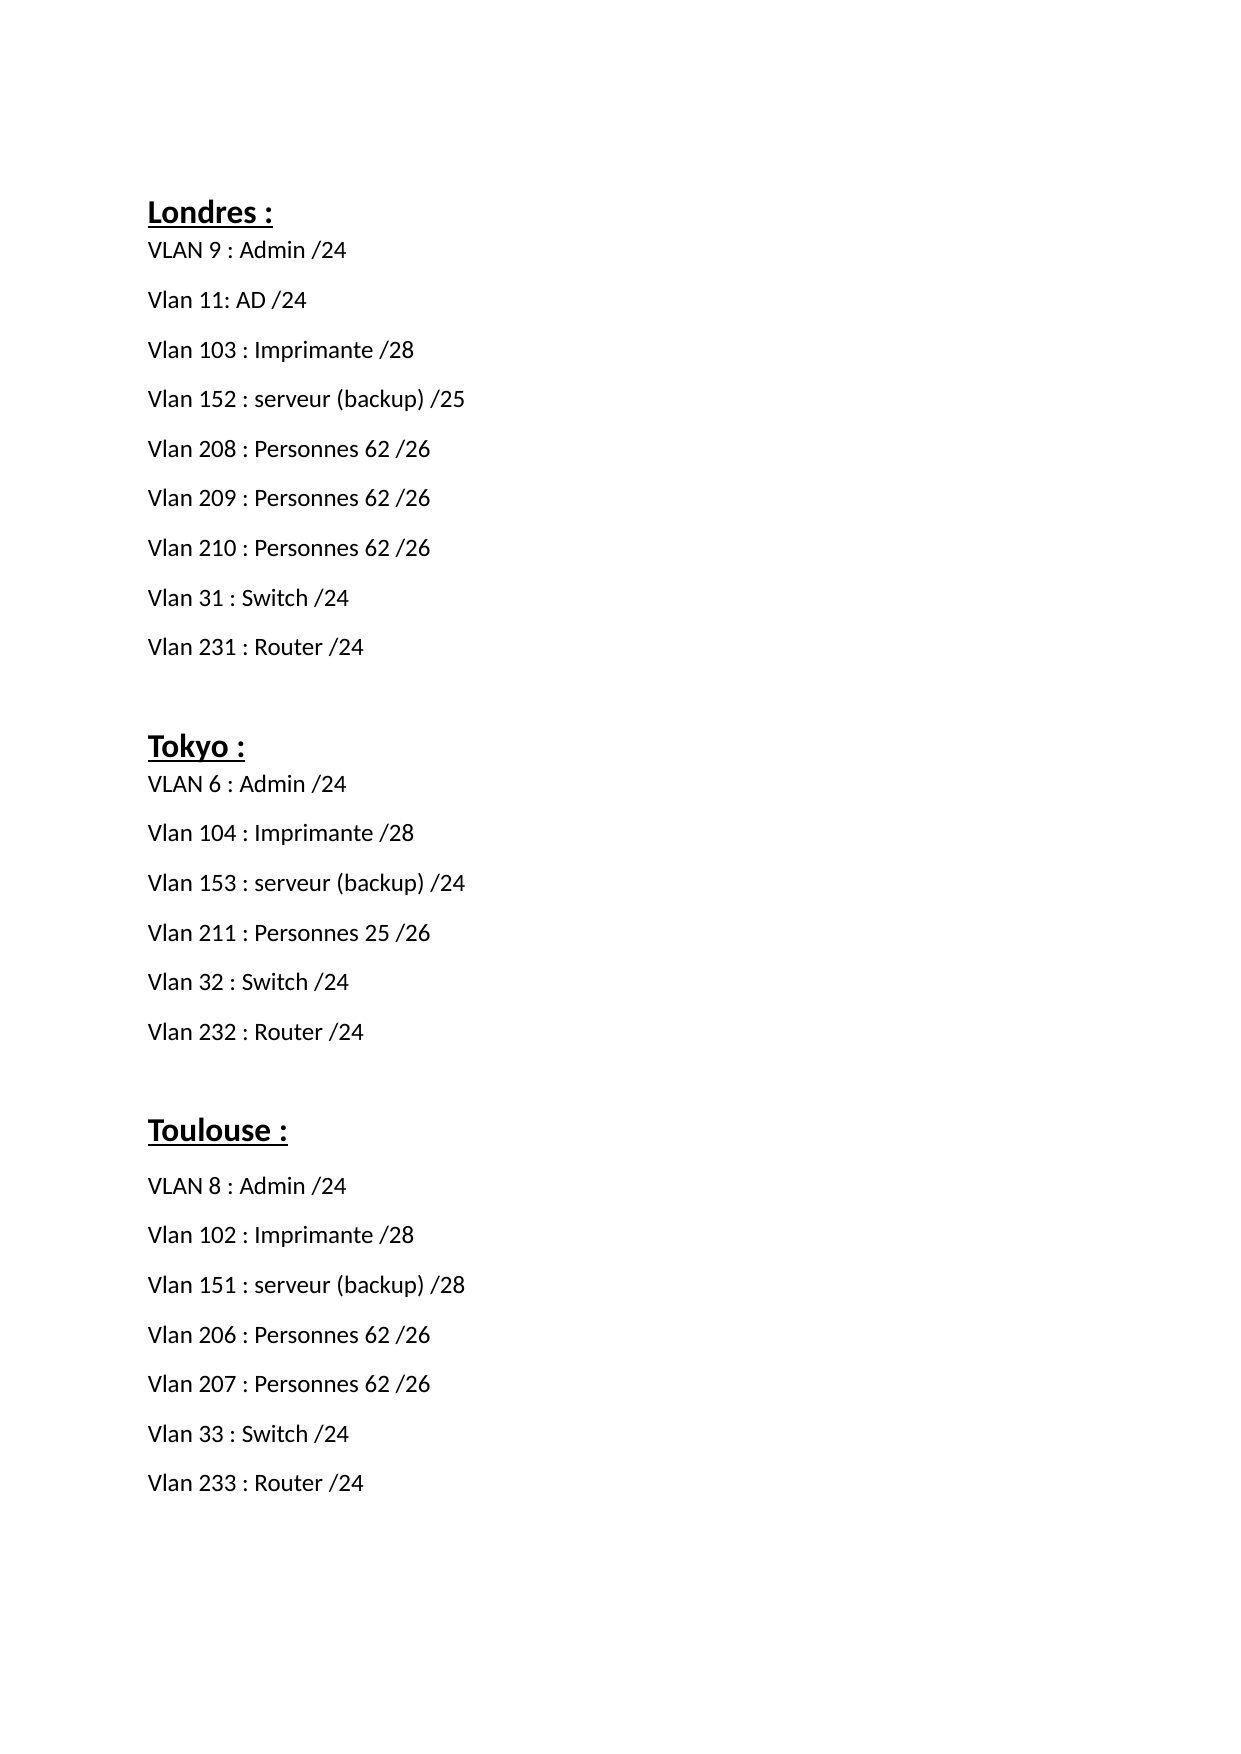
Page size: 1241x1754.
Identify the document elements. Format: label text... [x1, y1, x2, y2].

text Londres : VLAN 9 : Admin /24 [148, 148, 1093, 265]
text Vlan 152 : serveur (backup) /25 [148, 383, 1093, 414]
text VLAN 8 : Admin /24 [148, 1170, 1093, 1201]
text Vlan 103 : Imprimante /28 [148, 334, 1093, 364]
text Vlan 11: AD /24 [148, 284, 1093, 315]
text Vlan 208 : Personnes 62 /26 [148, 433, 1093, 463]
text Vlan 211 : Personnes 25 /26 [148, 917, 1093, 947]
text Vlan 232 : Router /24 [148, 1016, 1093, 1046]
text Vlan 102 : Imprimante /28 [148, 1220, 1093, 1250]
text Tokyo : VLAN 6 : Admin /24 [148, 681, 1093, 798]
text Toulouse : [148, 1066, 1093, 1150]
text Vlan 231 : Router /24 [148, 631, 1093, 662]
text Vlan 104 : Imprimante /28 [148, 818, 1093, 848]
text Vlan 206 : Personnes 62 /26 [148, 1319, 1093, 1349]
text Vlan 209 : Personnes 62 /26 [148, 483, 1093, 513]
text Vlan 153 : serveur (backup) /24 [148, 867, 1093, 898]
text Vlan 31 : Switch /24 [148, 582, 1093, 612]
text Vlan 151 : serveur (backup) /28 [148, 1269, 1093, 1300]
text Vlan 32 : Switch /24 [148, 966, 1093, 997]
text Vlan 33 : Switch /24 [148, 1418, 1093, 1448]
text Vlan 207 : Personnes 62 /26 [148, 1368, 1093, 1399]
text Vlan 210 : Personnes 62 /26 [148, 532, 1093, 563]
text Vlan 233 : Router /24 [148, 1468, 1093, 1498]
